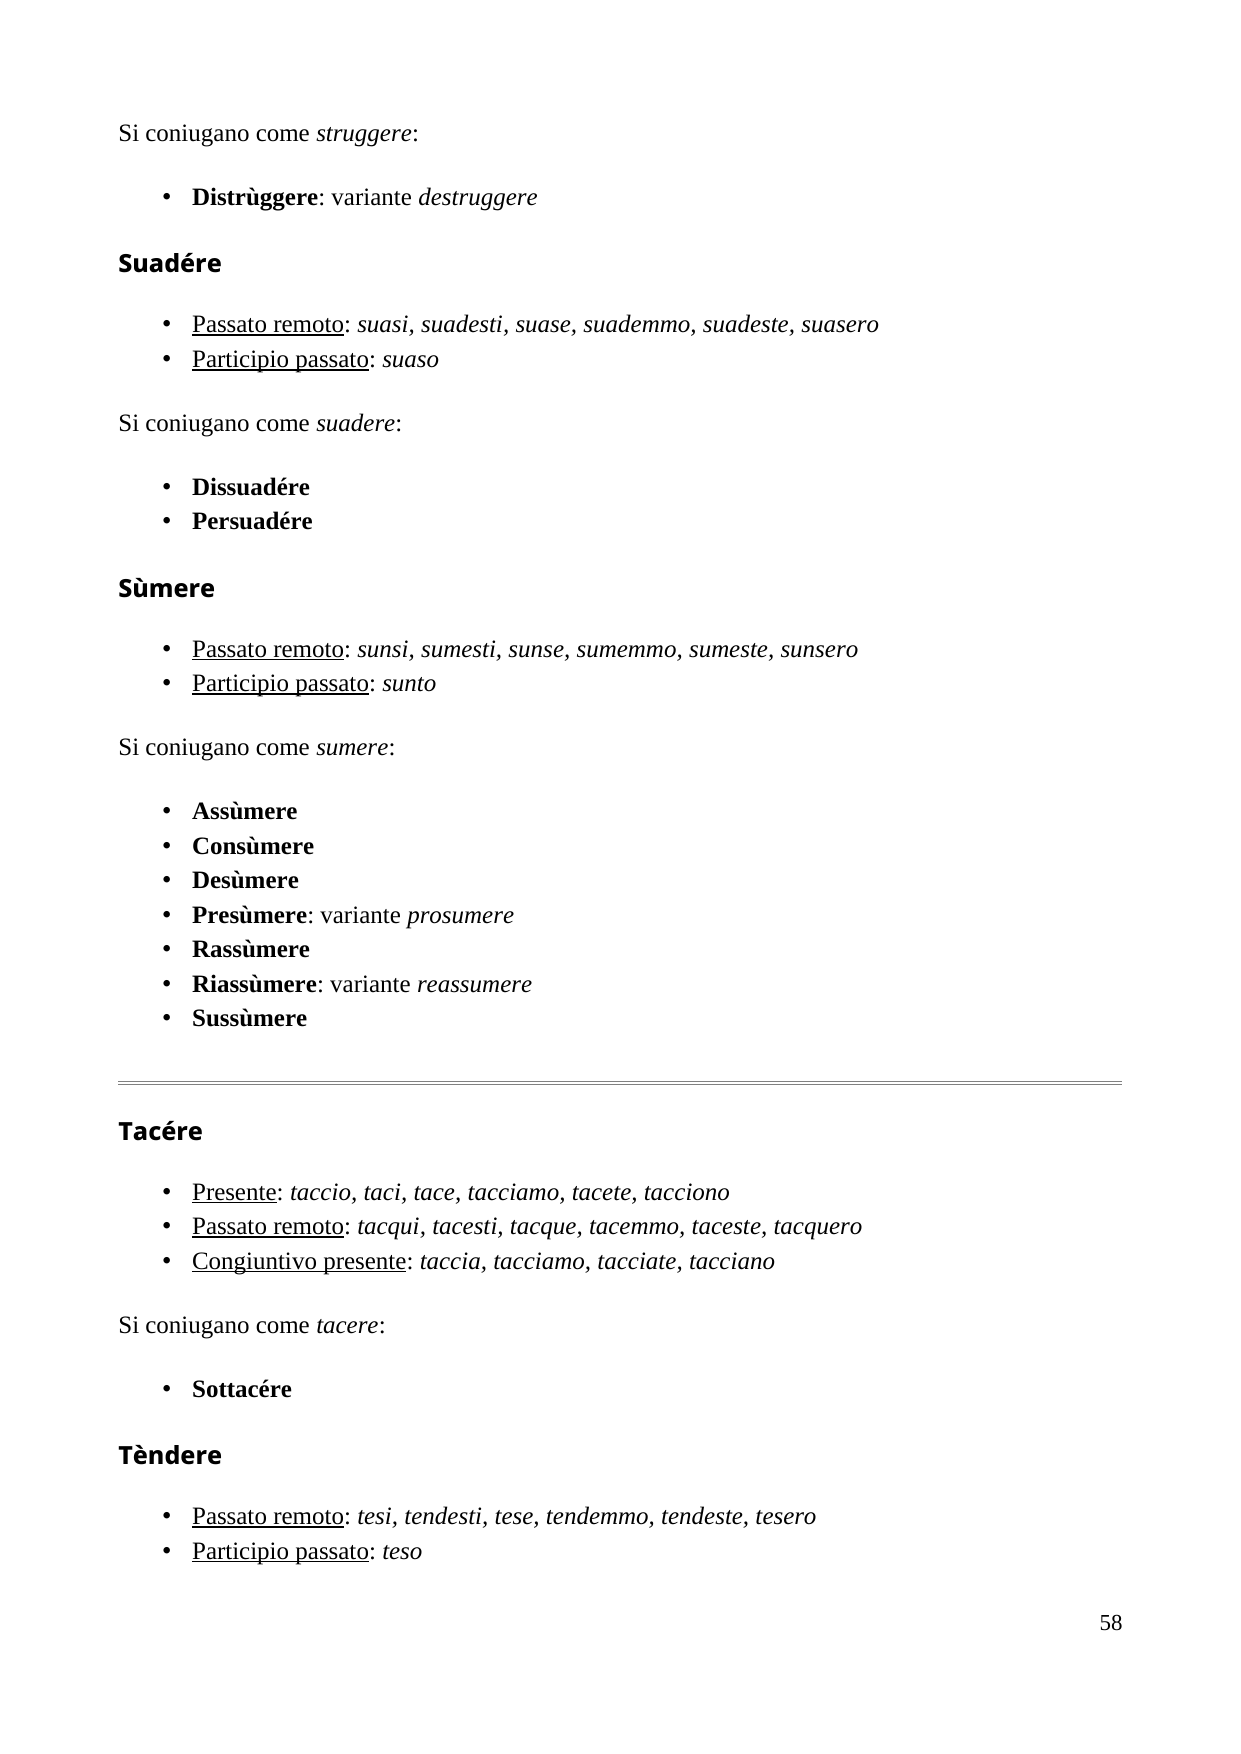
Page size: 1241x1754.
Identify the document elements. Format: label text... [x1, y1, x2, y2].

list Participio passato: suaso [162, 344, 1122, 373]
text Si coniugano come sumere: [118, 732, 1122, 761]
subtitle Suadére [118, 246, 1122, 280]
list Congiuntivo presente: taccia, tacciamo, tacciate, tacciano [162, 1246, 1122, 1274]
list Dissuadére [162, 472, 1122, 501]
list Persuadére [162, 506, 1122, 535]
text Si coniugano come tacere: [118, 1310, 1122, 1338]
list Sottacére [162, 1374, 1122, 1402]
list Participio passato: sunto [162, 668, 1122, 697]
text Si coniugano come suadere: [118, 408, 1122, 437]
list Desùmere [162, 865, 1122, 894]
list Sussùmere [162, 1003, 1122, 1032]
list Assùmere [162, 796, 1122, 825]
list Passato remoto: tacqui, tacesti, tacque, tacemmo, taceste, tacquero [162, 1211, 1122, 1240]
list Presente: taccio, taci, tace, tacciamo, tacete, tacciono [162, 1177, 1122, 1206]
list Presùmere: variante prosumere [162, 900, 1122, 928]
list Passato remoto: suasi, suadesti, suase, suademmo, suadeste, suasero [162, 309, 1122, 338]
list Passato remoto: sunsi, sumesti, sunse, sumemmo, sumeste, sunsero [162, 634, 1122, 663]
list Distrùggere: variante destruggere [162, 182, 1122, 211]
list Passato remoto: tesi, tendesti, tese, tendemmo, tendeste, tesero [162, 1501, 1122, 1530]
subtitle Sùmere [118, 570, 1122, 604]
text Si coniugano come struggere: [118, 118, 1122, 147]
subtitle Tèndere [118, 1438, 1122, 1472]
list Rassùmere [162, 934, 1122, 963]
list Consùmere [162, 831, 1122, 859]
list Riassùmere: variante reassumere [162, 969, 1122, 997]
subtitle Tacére [118, 1113, 1122, 1147]
list Participio passato: teso [162, 1536, 1122, 1564]
